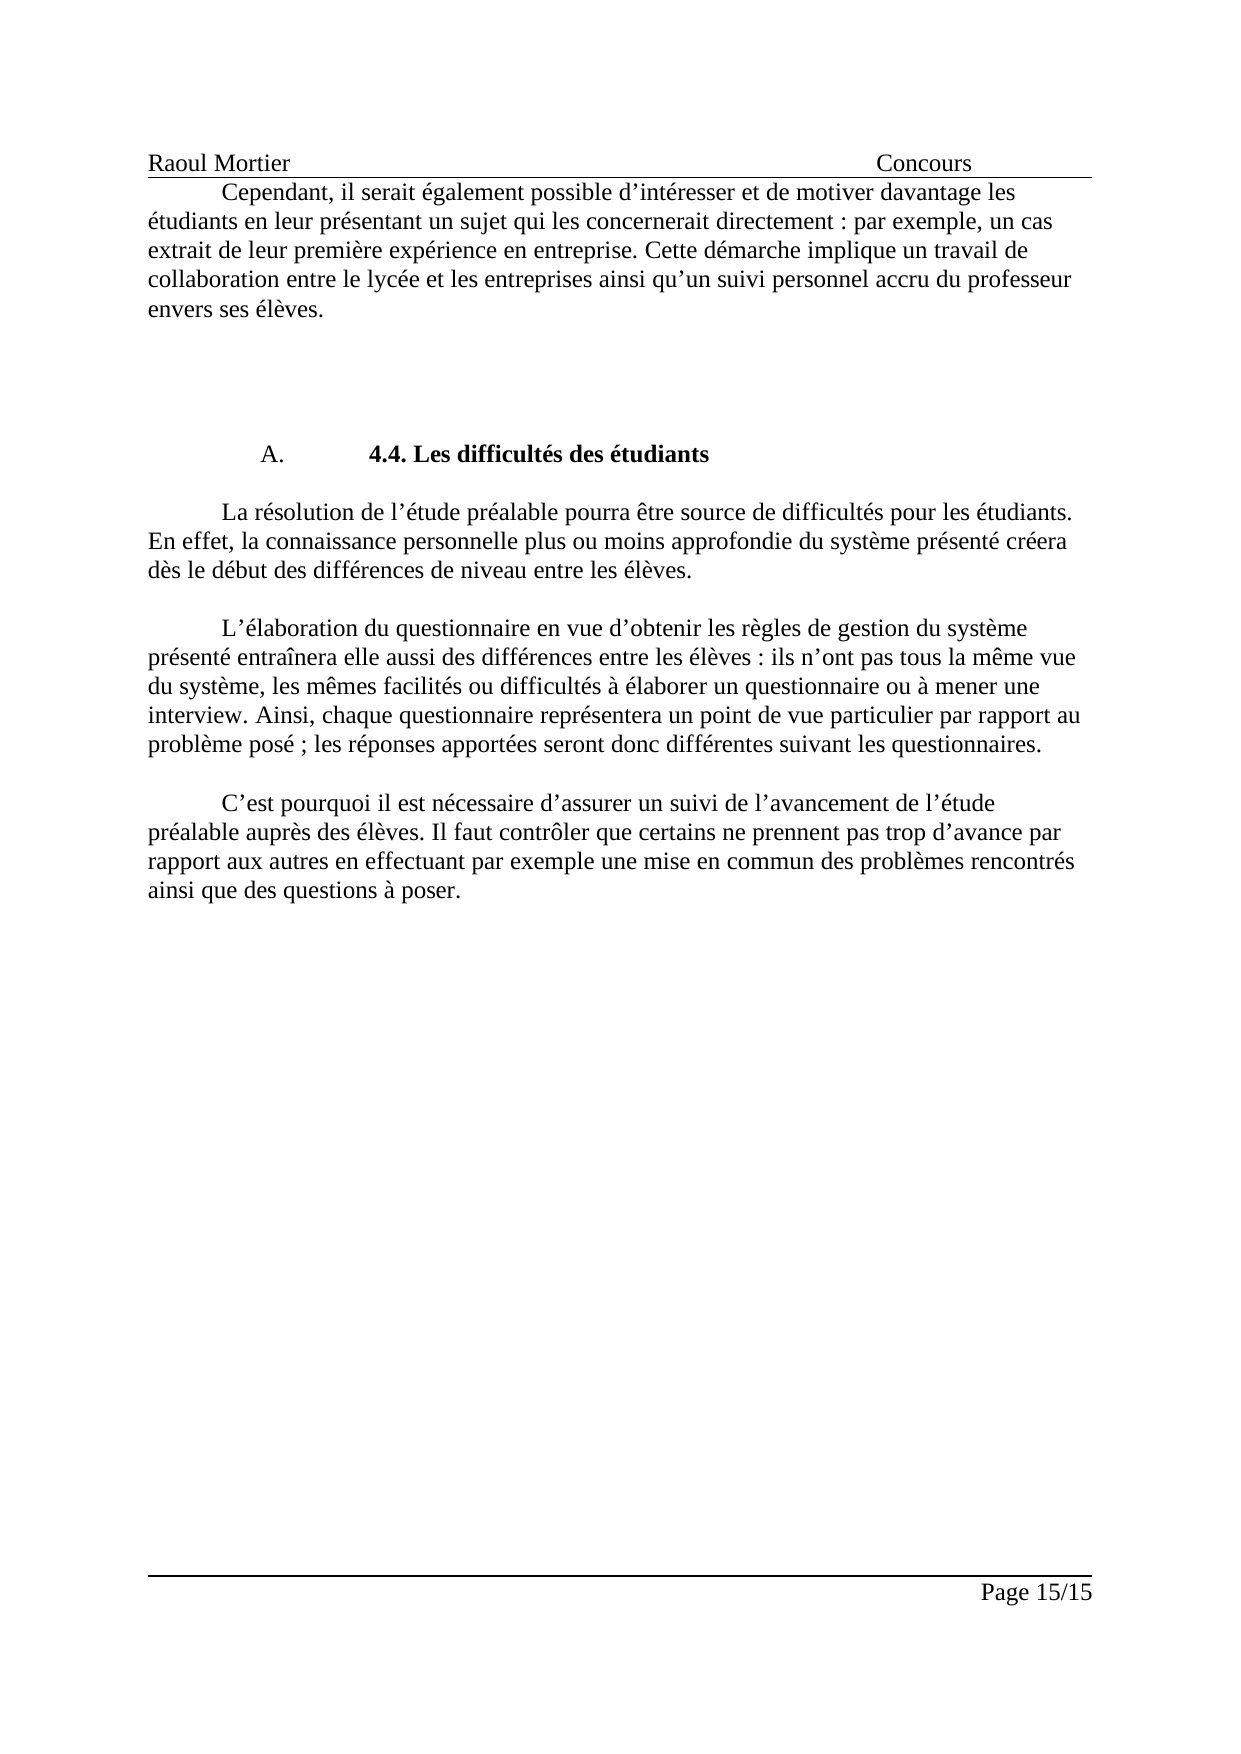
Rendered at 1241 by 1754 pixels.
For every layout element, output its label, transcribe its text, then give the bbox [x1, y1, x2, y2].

text L’élaboration du questionnaire en vue d’obtenir les règles de gestion du système présenté entraînera elle aussi des différences entre les élèves : ils n’ont pas tous la même vue du système, les mêmes facilités ou difficultés à élaborer un questionnaire ou à mener une interview. Ainsi, chaque questionnaire représentera un point de vue particulier par rapport au problème posé ; les réponses apportées seront donc différentes suivant les questionnaires. [148, 613, 1092, 758]
list 4.4. Les difficultés des étudiants [260, 439, 1092, 468]
text Cependant, il serait également possible d’intéresser et de motiver davantage les étudiants en leur présentant un sujet qui les concernerait directement : par exemple, un cas extrait de leur première expérience en entreprise. Cette démarche implique un travail de collaboration entre le lycée et les entreprises ainsi qu’un suivi personnel accru du professeur envers ses élèves. [148, 178, 1092, 322]
text La résolution de l’étude préalable pourra être source de difficultés pour les étudiants. En effet, la connaissance personnelle plus ou moins approfondie du système présenté créera dès le début des différences de niveau entre les élèves. [148, 497, 1092, 584]
text C’est pourquoi il est nécessaire d’assurer un suivi de l’avancement de l’étude préalable auprès des élèves. Il faut contrôler que certains ne prennent pas trop d’avance par rapport aux autres en effectuant par exemple une mise en commun des problèmes rencontrés ainsi que des questions à poser. [148, 787, 1092, 904]
